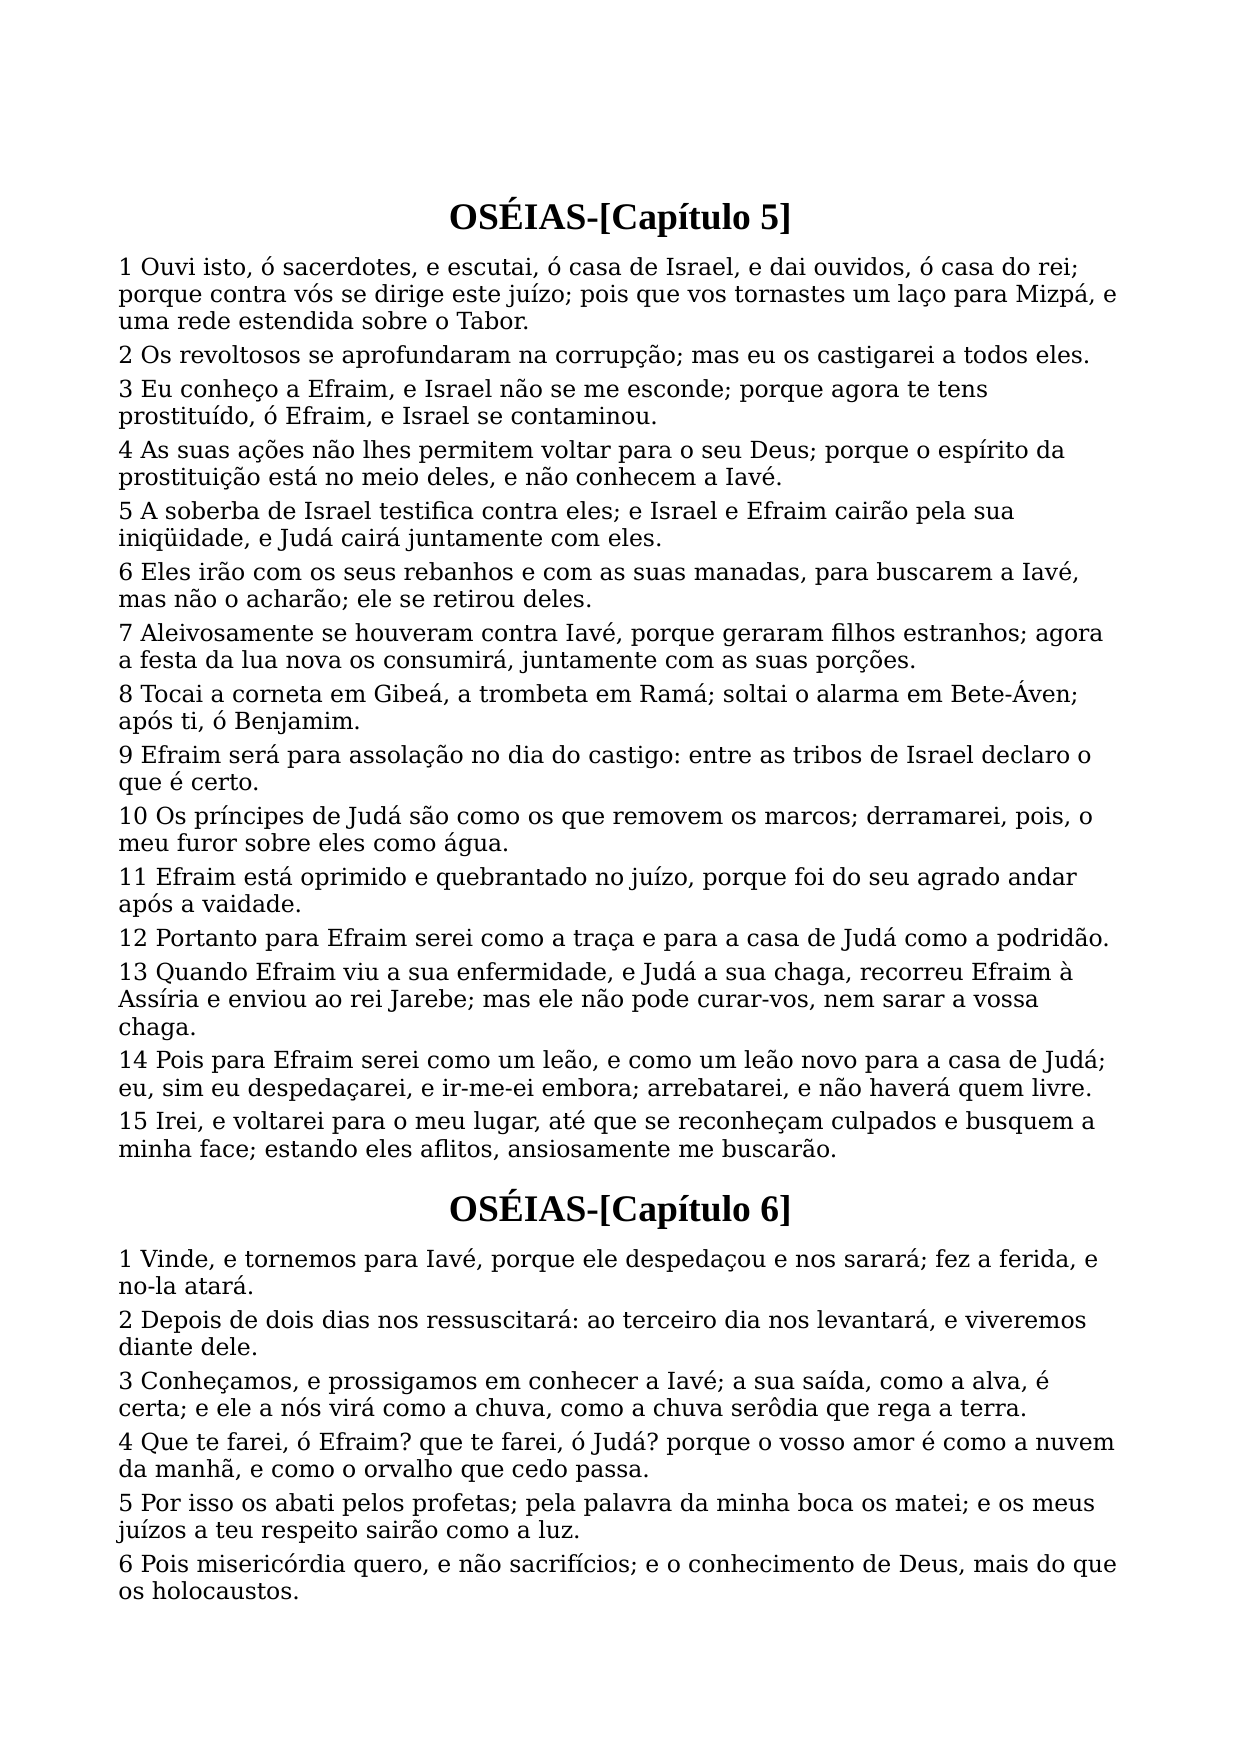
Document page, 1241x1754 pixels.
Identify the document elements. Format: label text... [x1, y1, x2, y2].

text 4 Que te farei, ó Efraim? que te farei, ó Judá? porque o vosso amor é como a nuvem da manhã, e como o orvalho que cedo passa. [118, 1429, 1122, 1483]
text 9 Efraim será para assolação no dia do castigo: entre as tribos de Israel declaro o que é certo. [118, 742, 1122, 796]
text 3 Conheçamos, e prossigamos em conhecer a Iavé; a sua saída, como a alva, é certa; e ele a nós virá como a chuva, como a chuva serôdia que rega a terra. [118, 1368, 1122, 1422]
subtitle OSÉIAS-[Capítulo 5] [118, 194, 1122, 238]
text 15 Irei, e voltarei para o meu lugar, até que se reconheçam culpados e busquem a minha face; estando eles aflitos, ansiosamente me buscarão. [118, 1108, 1122, 1163]
text 1 Vinde, e tornemos para Iavé, porque ele despedaçou e nos sarará; fez a ferida, e no-la atará. [118, 1246, 1122, 1300]
text 12 Portanto para Efraim serei como a traça e para a casa de Judá como a podridão. [118, 925, 1122, 952]
text 14 Pois para Efraim serei como um leão, e como um leão novo para a casa de Judá; eu, sim eu despedaçarei, e ir-me-ei embora; arrebatarei, e não haverá quem livre. [118, 1047, 1122, 1102]
text 4 As suas ações não lhes permitem voltar para o seu Deus; porque o espírito da prostituição está no meio deles, e não conhecem a Iavé. [118, 437, 1122, 491]
text 1 Ouvi isto, ó sacerdotes, e escutai, ó casa de Israel, e dai ouvidos, ó casa do rei; porque contra vós se dirige este juízo; pois que vos tornastes um laço para Mizpá, e uma rede estendida sobre o Tabor. [118, 253, 1122, 335]
text 13 Quando Efraim viu a sua enfermidade, e Judá a sua chaga, recorreu Efraim à Assíria e enviou ao rei Jarebe; mas ele não pode curar-vos, nem sarar a vossa chaga. [118, 959, 1122, 1041]
text 3 Eu conheço a Efraim, e Israel não se me esconde; porque agora te tens prostituído, ó Efraim, e Israel se contaminou. [118, 376, 1122, 430]
text 8 Tocai a corneta em Gibeá, a trombeta em Ramá; soltai o alarma em Bete-Áven; após ti, ó Benjamim. [118, 681, 1122, 735]
text 11 Efraim está oprimido e quebrantado no juízo, porque foi do seu agrado andar após a vaidade. [118, 864, 1122, 918]
text 10 Os príncipes de Judá são como os que removem os marcos; derramarei, pois, o meu furor sobre eles como água. [118, 803, 1122, 857]
text 2 Os revoltosos se aprofundaram na corrupção; mas eu os castigarei a todos eles. [118, 342, 1122, 369]
text 5 Por isso os abati pelos profetas; pela palavra da minha boca os matei; e os meus juízos a teu respeito sairão como a luz. [118, 1490, 1122, 1544]
text 5 A soberba de Israel testifica contra eles; e Israel e Efraim cairão pela sua iniqüidade, e Judá cairá juntamente com eles. [118, 498, 1122, 552]
text 6 Eles irão com os seus rebanhos e com as suas manadas, para buscarem a Iavé, mas não o acharão; ele se retirou deles. [118, 559, 1122, 613]
subtitle OSÉIAS-[Capítulo 6] [118, 1187, 1122, 1230]
text 6 Pois misericórdia quero, e não sacrifícios; e o conhecimento de Deus, mais do que os holocaustos. [118, 1551, 1122, 1605]
text 2 Depois de dois dias nos ressuscitará: ao terceiro dia nos levantará, e viveremos diante dele. [118, 1307, 1122, 1361]
text 7 Aleivosamente se houveram contra Iavé, porque geraram filhos estranhos; agora a festa da lua nova os consumirá, juntamente com as suas porções. [118, 620, 1122, 674]
